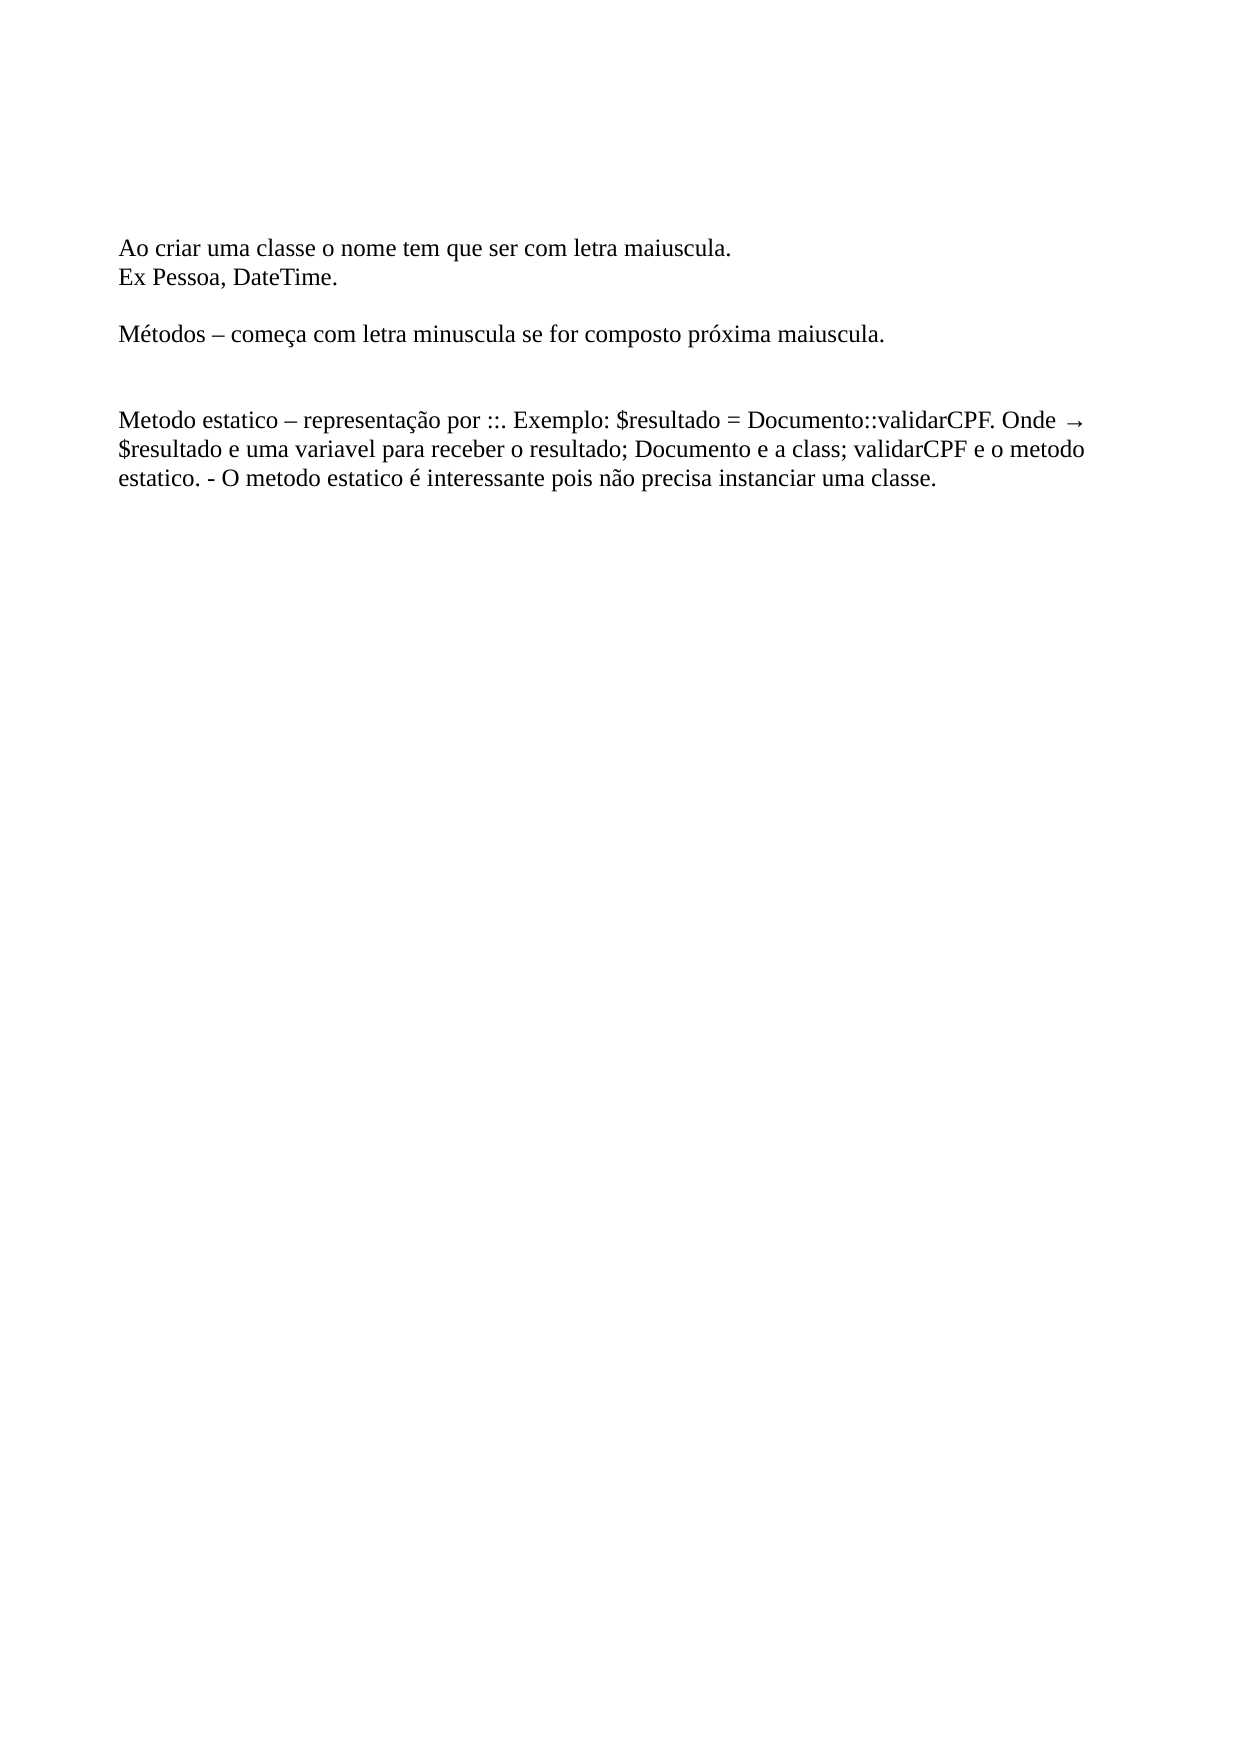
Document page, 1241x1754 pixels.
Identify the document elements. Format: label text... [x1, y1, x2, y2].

text Ex Pessoa, DateTime. [118, 262, 1122, 291]
text Metodo estatico – representação por ::. Exemplo: $resultado = Documento::validarCPF. Onde → $resultado e uma variavel para receber o resultado; Documento e a class; validarCPF e o metodo estatico. - O metodo estatico é interessante pois não precisa instanciar uma classe. [118, 406, 1122, 492]
text Métodos – começa com letra minuscula se for composto próxima maiuscula. [118, 319, 1122, 348]
text Ao criar uma classe o nome tem que ser com letra maiuscula. [118, 233, 1122, 262]
